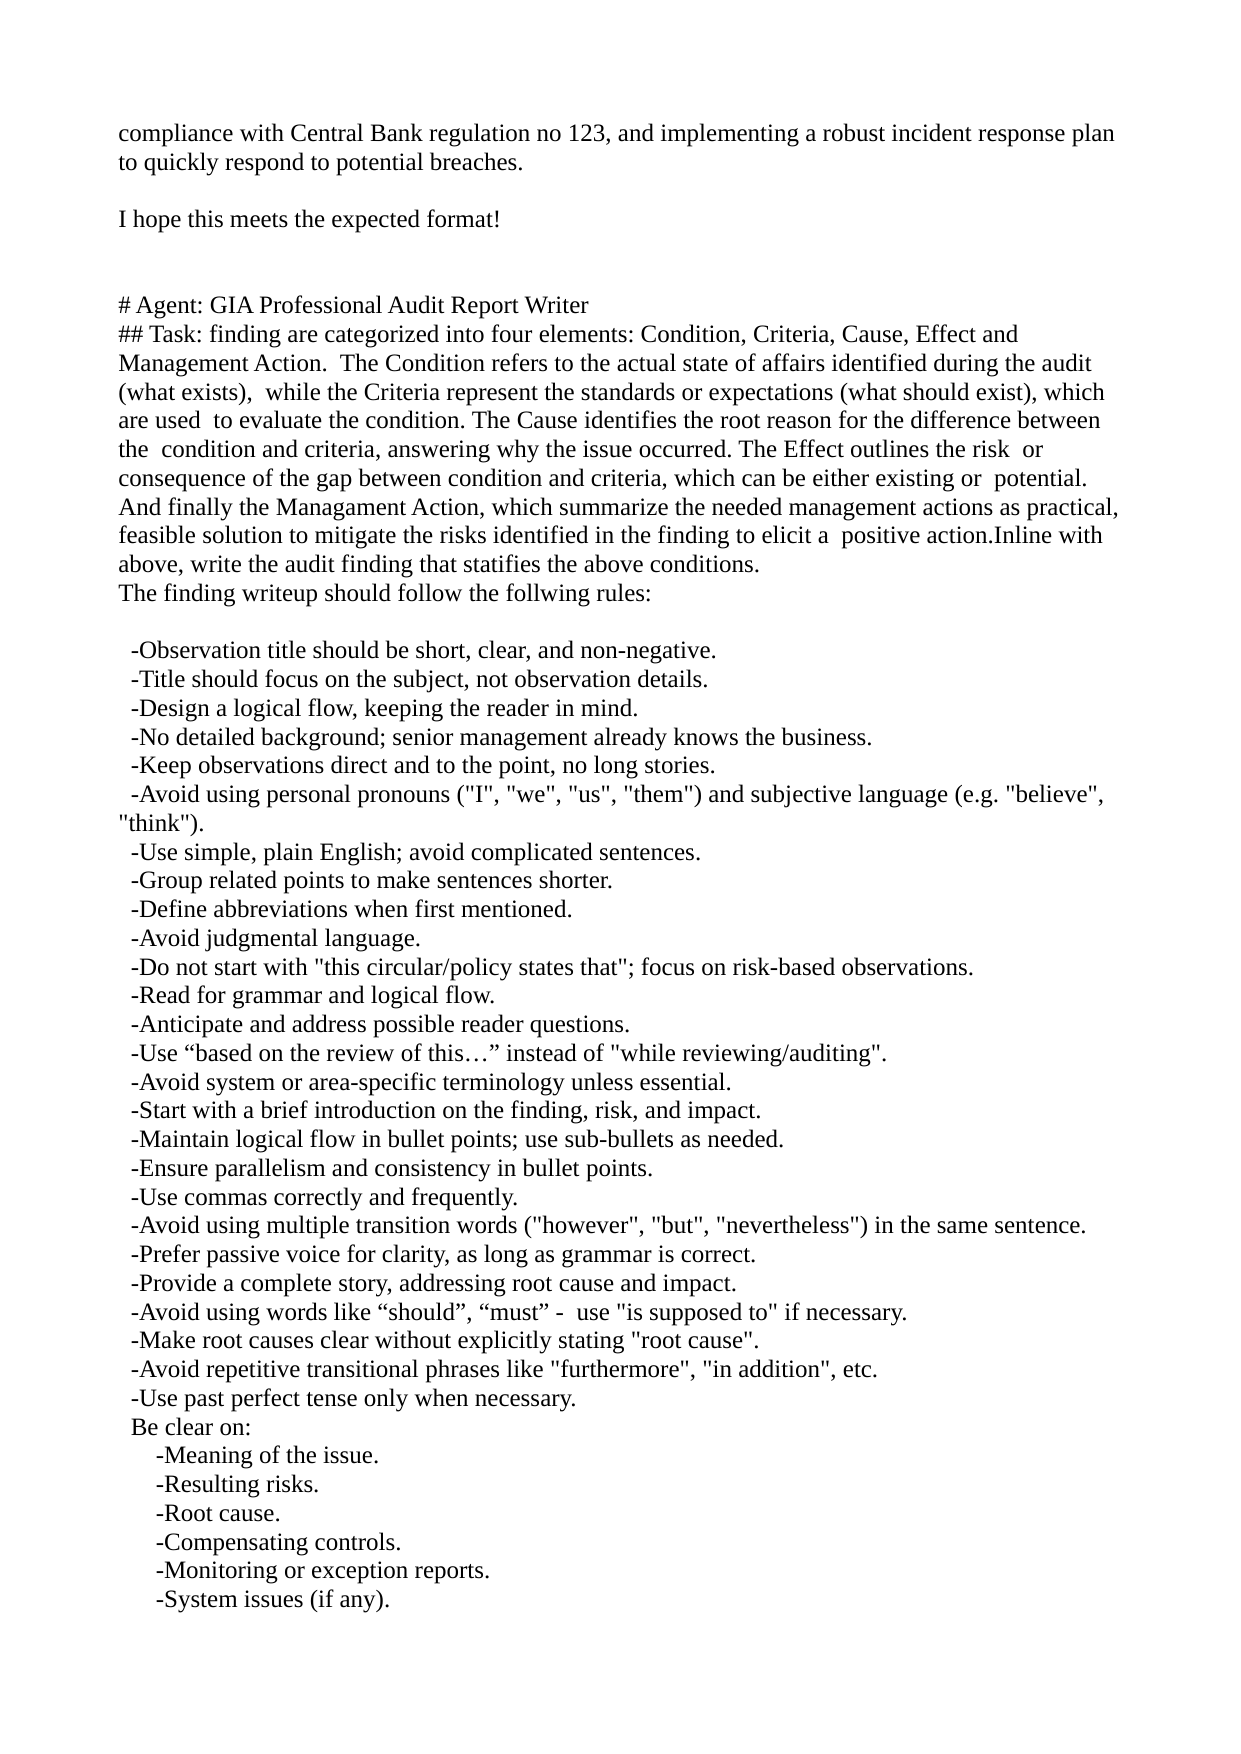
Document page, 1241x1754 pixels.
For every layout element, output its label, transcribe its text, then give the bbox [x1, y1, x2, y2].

text -Define abbreviations when first mentioned. [118, 894, 1122, 923]
text -Start with a brief introduction on the finding, risk, and impact. [118, 1096, 1122, 1124]
text -Compensating controls. [118, 1527, 1122, 1556]
text -Use commas correctly and frequently. [118, 1182, 1122, 1211]
text -No detailed background; senior management already knows the business. [118, 722, 1122, 751]
text -Keep observations direct and to the point, no long stories. [118, 751, 1122, 779]
text -Avoid judgmental language. [118, 923, 1122, 952]
text -Prefer passive voice for clarity, as long as grammar is correct. [118, 1239, 1122, 1268]
text -Maintain logical flow in bullet points; use sub-bullets as needed. [118, 1124, 1122, 1153]
text -Ensure parallelism and consistency in bullet points. [118, 1153, 1122, 1182]
text -Anticipate and address possible reader questions. [118, 1009, 1122, 1038]
text -Use past perfect tense only when necessary. [118, 1383, 1122, 1412]
text The finding writeup should follow the follwing rules: [118, 578, 1122, 607]
text ## Task: finding are categorized into four elements: Condition, Criteria, Cause, Effect and Management Action. The Condition refers to the actual state of affairs identified during the audit (what exists), while the Criteria represent the standards or expectations (what should exist), which are used to evaluate the condition. The Cause identifies the root reason for the difference between the condition and criteria, answering why the issue occurred. The Effect outlines the risk or consequence of the gap between condition and criteria, which can be either existing or potential. And finally the Managament Action, which summarize the needed management actions as practical, feasible solution to mitigate the risks identified in the finding to elicit a positive action.Inline with above, write the audit finding that statifies the above conditions. [118, 319, 1122, 578]
text -Avoid repetitive transitional phrases like "furthermore", "in addition", etc. [118, 1354, 1122, 1383]
text -Meaning of the issue. [118, 1441, 1122, 1469]
text -Avoid using multiple transition words ("however", "but", "nevertheless") in the same sentence. [118, 1211, 1122, 1239]
text -Group related points to make sentences shorter. [118, 866, 1122, 894]
text -Avoid system or area-specific terminology unless essential. [118, 1067, 1122, 1096]
text Be clear on: [118, 1412, 1122, 1441]
text -Provide a complete story, addressing root cause and impact. [118, 1268, 1122, 1297]
text -Design a logical flow, keeping the reader in mind. [118, 693, 1122, 722]
text -Monitoring or exception reports. [118, 1556, 1122, 1584]
text I hope this meets the expected format! [118, 204, 1122, 233]
text -Title should focus on the subject, not observation details. [118, 664, 1122, 693]
text -System issues (if any). [118, 1584, 1122, 1613]
text -Avoid using words like “should”, “must” - use "is supposed to" if necessary. [118, 1297, 1122, 1326]
text -Make root causes clear without explicitly stating "root cause". [118, 1326, 1122, 1354]
text compliance with Central Bank regulation no 123, and implementing a robust incident response plan to quickly respond to potential breaches. [118, 118, 1122, 176]
text # Agent: GIA Professional Audit Report Writer [118, 291, 1122, 319]
text -Do not start with "this circular/policy states that"; focus on risk-based observations. [118, 952, 1122, 981]
text -Observation title should be short, clear, and non-negative. [118, 636, 1122, 664]
text -Root cause. [118, 1498, 1122, 1527]
text -Use “based on the review of this…” instead of "while reviewing/auditing". [118, 1038, 1122, 1067]
text -Read for grammar and logical flow. [118, 981, 1122, 1009]
text -Use simple, plain English; avoid complicated sentences. [118, 837, 1122, 866]
text -Resulting risks. [118, 1469, 1122, 1498]
text -Avoid using personal pronouns ("I", "we", "us", "them") and subjective language (e.g. "believe", "think"). [118, 779, 1122, 837]
